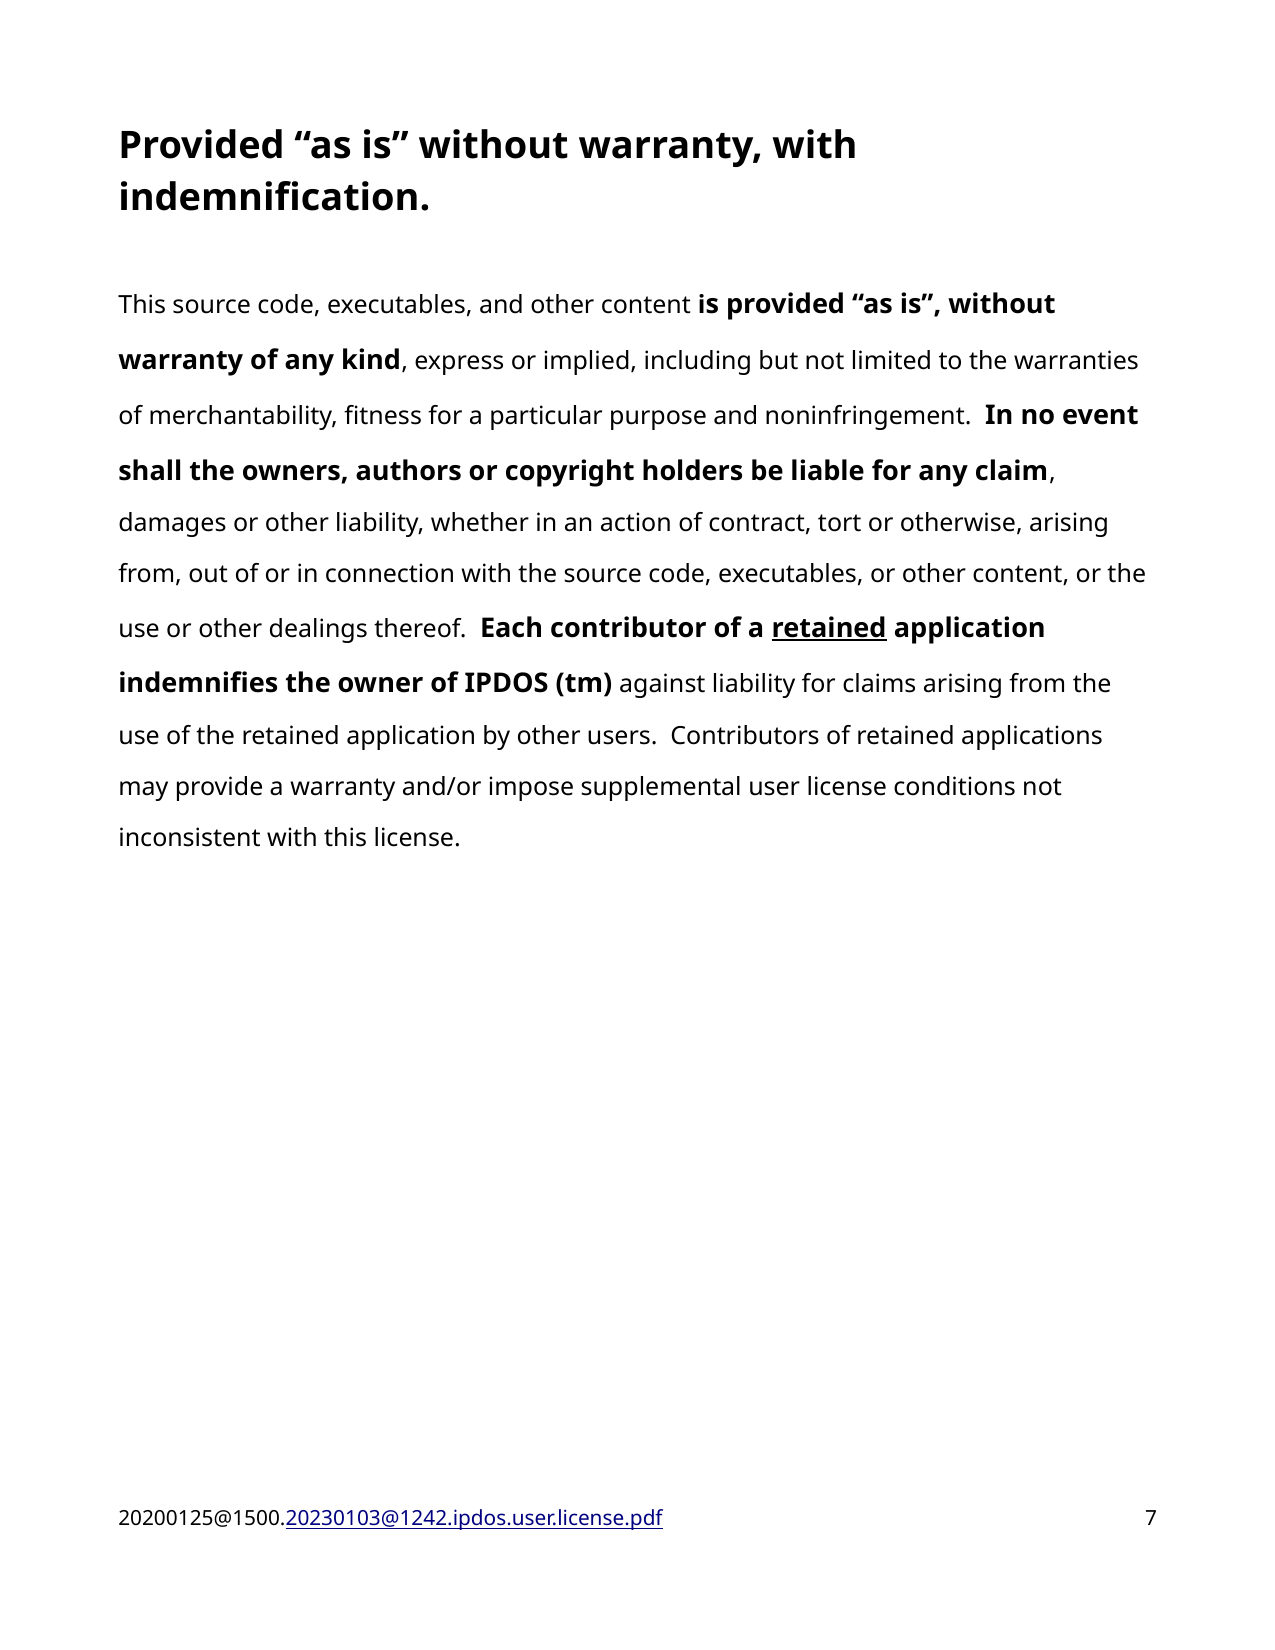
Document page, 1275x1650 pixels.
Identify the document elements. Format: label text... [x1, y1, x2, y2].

text This source code, executables, and other content is provided “as is”, without warranty of any kind, express or implied, including but not limited to the warranties of merchantability, fitness for a particular purpose and noninfringement. In no event shall the owners, authors or copyright holders be liable for any claim, damages or other liability, whether in an action of contract, tort or otherwise, arising from, out of or in connection with the source code, executables, or other content, or the use or other dealings thereof. Each contributor of a retained application indemnifies the owner of IPDOS (tm) against liability for claims arising from the use of the retained application by other users. Contributors of retained applications may provide a warranty and/or impose supplemental user license conditions not inconsistent with this license. [118, 285, 1157, 854]
subtitle Provided “as is” without warranty, with indemnification. [118, 118, 1157, 221]
